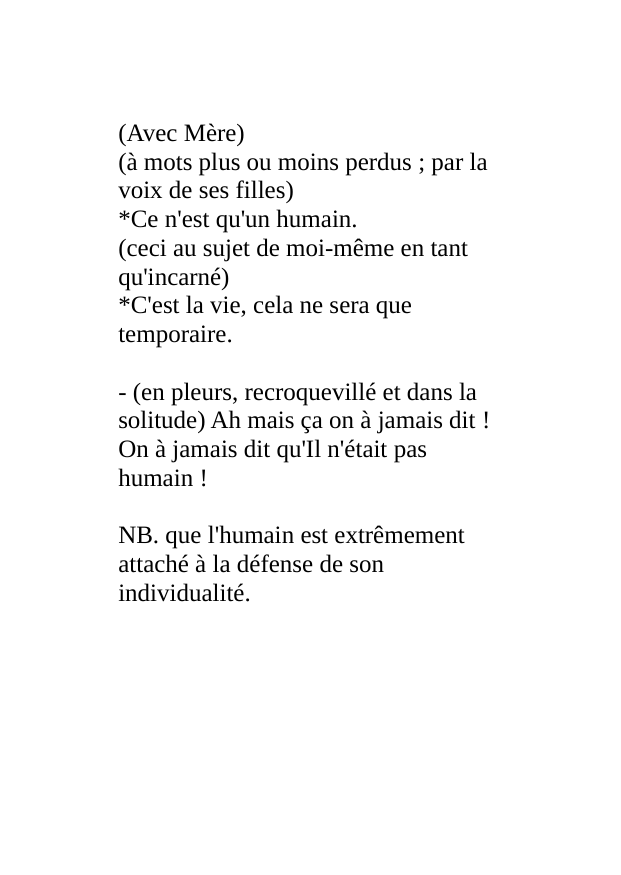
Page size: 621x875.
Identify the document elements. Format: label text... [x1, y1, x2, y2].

text (à mots plus ou moins perdus ; par la voix de ses filles) [118, 147, 502, 204]
text *Ce n'est qu'un humain. [118, 204, 502, 233]
text (Avec Mère) [118, 118, 502, 147]
text (ceci au sujet de moi-même en tant qu'incarné) [118, 233, 502, 291]
text - (en pleurs, recroquevillé et dans la solitude) Ah mais ça on à jamais dit ! [118, 377, 502, 434]
text On à jamais dit qu'Il n'était pas humain ! [118, 434, 502, 492]
text NB. que l'humain est extrêmement attaché à la défense de son individualité. [118, 521, 502, 607]
text *C'est la vie, cela ne sera que temporaire. [118, 291, 502, 348]
